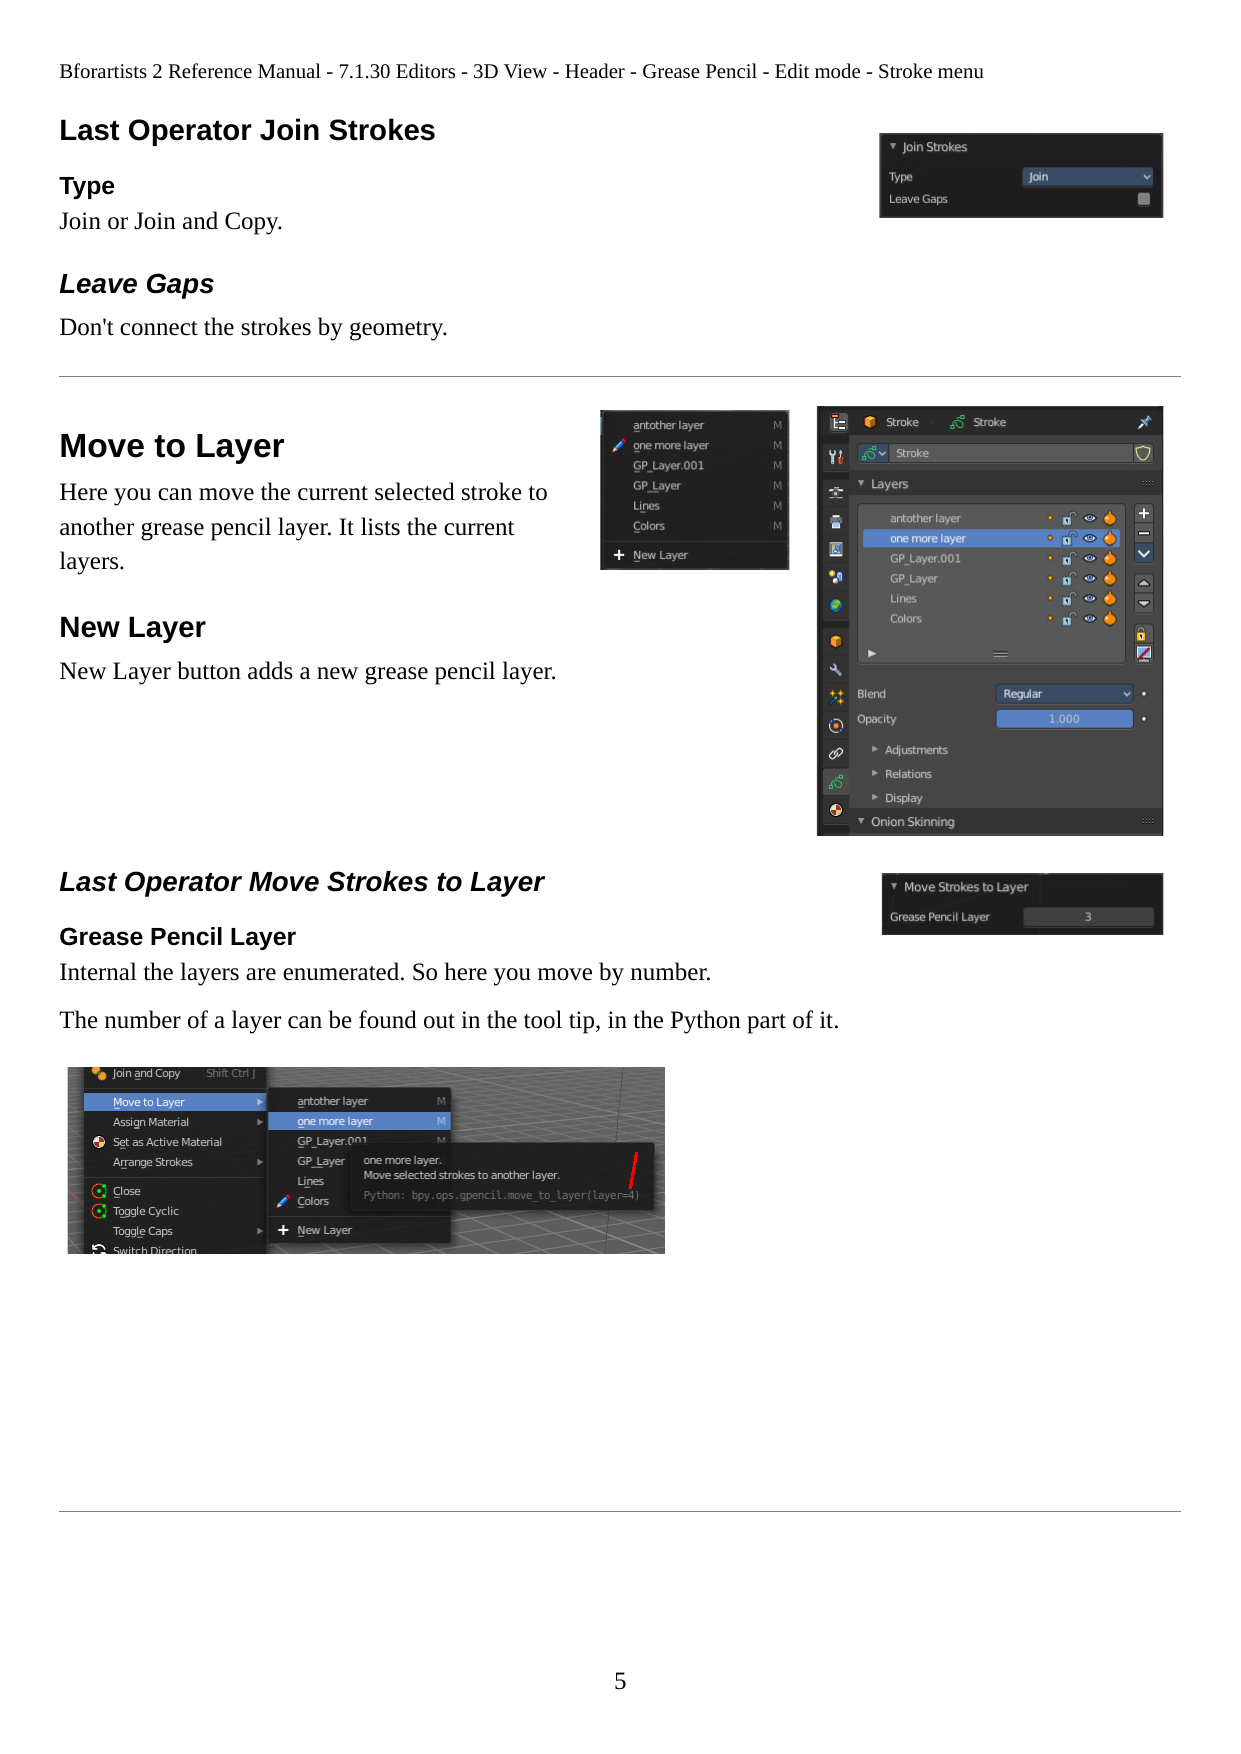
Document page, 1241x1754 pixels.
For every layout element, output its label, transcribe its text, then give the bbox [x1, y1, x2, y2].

text The number of a layer can be found out in the tool tip, in the Python part of it. [59, 1006, 1181, 1034]
subtitle Leave Gaps [59, 268, 1181, 299]
subtitle Last Operator Join Strokes [59, 113, 1181, 146]
picture [600, 410, 790, 570]
subtitle Last Operator Move Strokes to Layer [59, 865, 1181, 897]
text Internal the layers are enumerated. So here you move by number. [59, 957, 1181, 985]
picture [879, 133, 1164, 218]
subtitle Type [59, 171, 879, 200]
text Here you can move the current selected stroke to another grease pencil layer. It lists the current layers. [59, 477, 816, 575]
subtitle Grease Pencil Layer [59, 922, 1181, 950]
picture [816, 406, 1164, 836]
picture [67, 1067, 665, 1254]
text Join or Join and Copy. [59, 206, 1181, 235]
text New Layer button adds a new grease pencil layer. [59, 656, 816, 685]
subtitle New Layer [59, 610, 816, 644]
subtitle [1164, 610, 1181, 644]
subtitle Move to Layer [59, 426, 600, 465]
picture [881, 873, 1164, 935]
subtitle [790, 426, 816, 465]
subtitle [1164, 171, 1181, 200]
text Don't connect the strokes by geometry. [59, 312, 1181, 341]
subtitle [1164, 426, 1181, 465]
